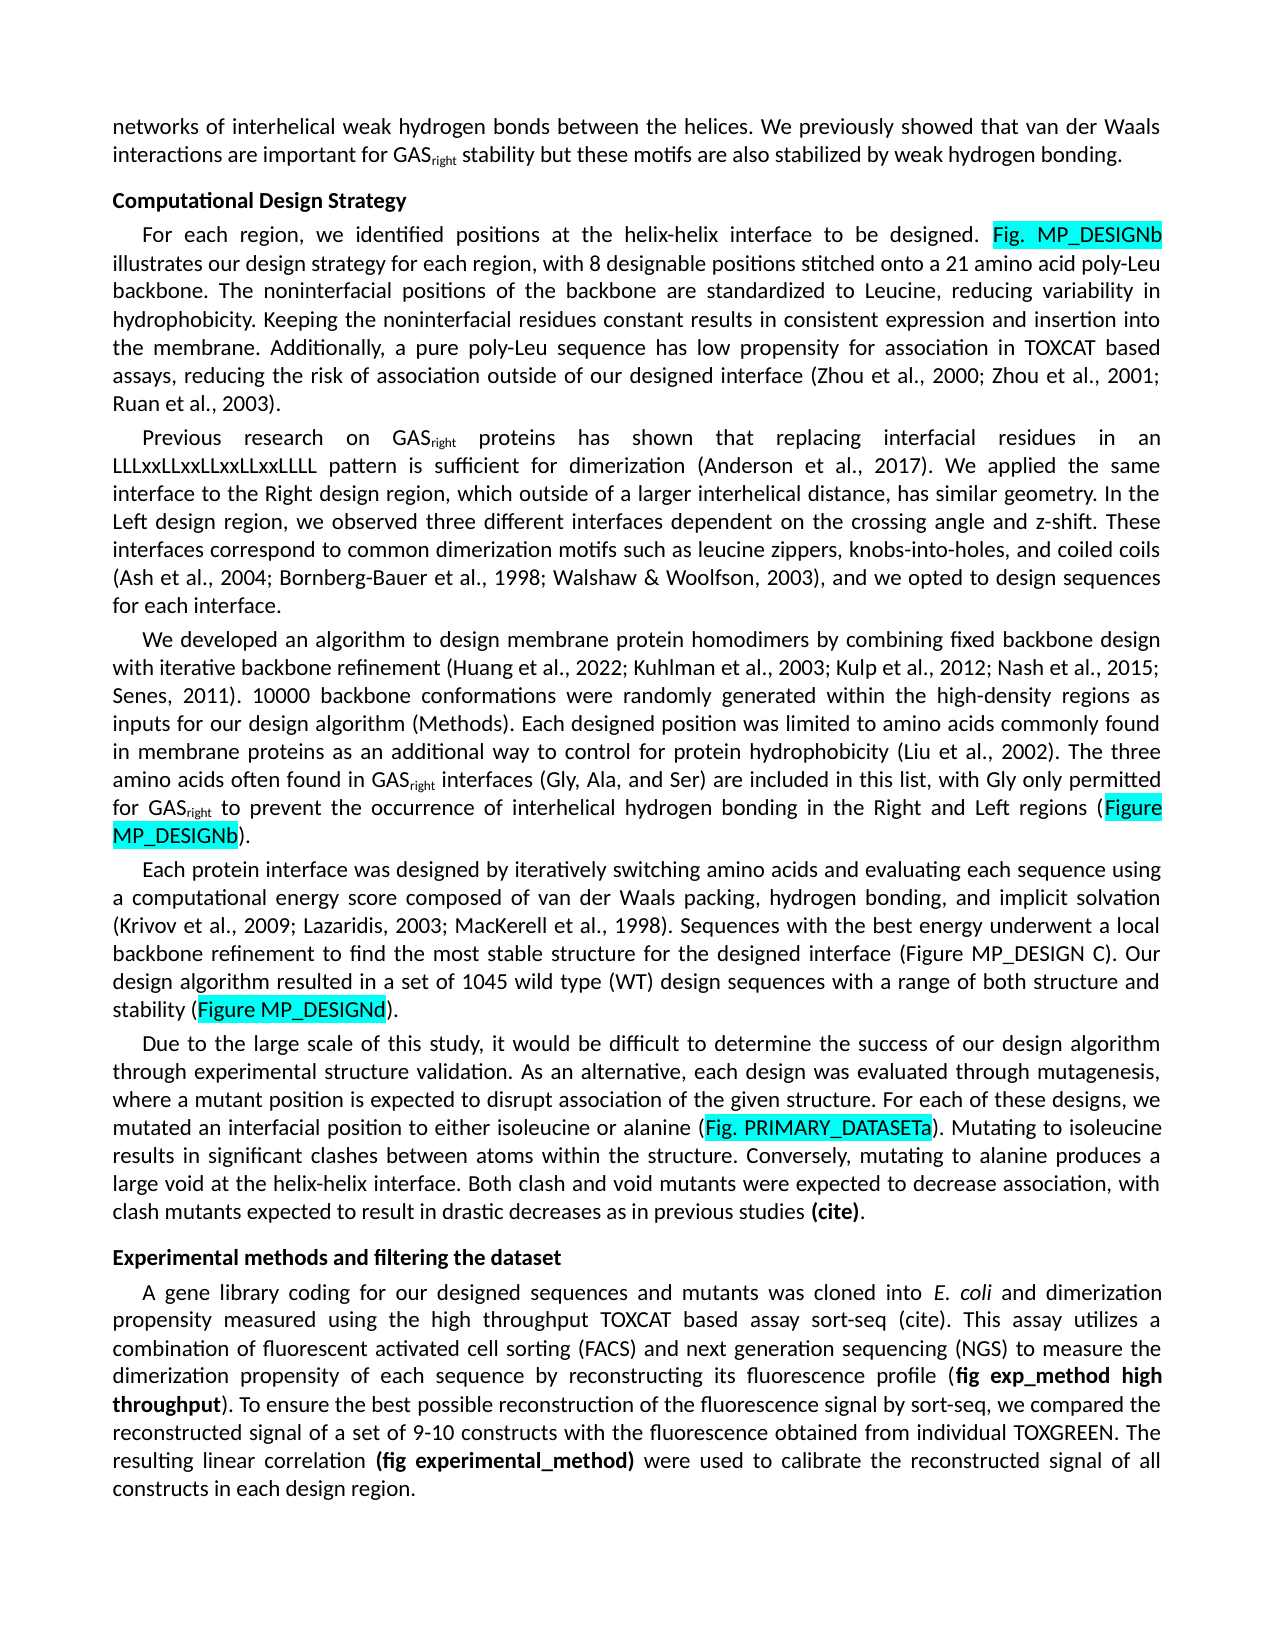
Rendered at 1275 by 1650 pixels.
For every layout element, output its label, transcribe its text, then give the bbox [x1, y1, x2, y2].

subtitle Computational Design Strategy [112, 187, 1162, 214]
text We developed an algorithm to design membrane protein homodimers by combining fixed backbone design with iterative backbone refinement (Huang et al., 2022; Kuhlman et al., 2003; Kulp et al., 2012; Nash et al., 2015; Senes, 2011). 10000 backbone conformations were randomly generated within the high-density regions as inputs for our design algorithm (Methods). Each designed position was limited to amino acids commonly found in membrane proteins as an additional way to control for protein hydrophobicity (Liu et al., 2002). The three amino acids often found in GASright interfaces (Gly, Ala, and Ser) are included in this list, with Gly only permitted for GASright to prevent the occurrence of interhelical hydrogen bonding in the Right and Left regions (Figure MP_DESIGNb). [112, 625, 1162, 849]
text Due to the large scale of this study, it would be difficult to determine the success of our design algorithm through experimental structure validation. As an alternative, each design was evaluated through mutagenesis, where a mutant position is expected to disrupt association of the given structure. For each of these designs, we mutated an interfacial position to either isoleucine or alanine (Fig. PRIMARY_DATASETa). Mutating to isoleucine results in significant clashes between atoms within the structure. Conversely, mutating to alanine produces a large void at the helix-helix interface. Both clash and void mutants were expected to decrease association, with clash mutants expected to result in drastic decreases as in previous studies (cite). [112, 1029, 1162, 1226]
text A gene library coding for our designed sequences and mutants was cloned into E. coli and dimerization propensity measured using the high throughput TOXCAT based assay sort-seq (cite). This assay utilizes a combination of fluorescent activated cell sorting (FACS) and next generation sequencing (NGS) to measure the dimerization propensity of each sequence by reconstructing its fluorescence profile (fig exp_method high throughput). To ensure the best possible reconstruction of the fluorescence signal by sort-seq, we compared the reconstructed signal of a set of 9-10 constructs with the fluorescence obtained from individual TOXGREEN. The resulting linear correlation (fig experimental_method) were used to calibrate the reconstructed signal of all constructs in each design region. [112, 1278, 1162, 1502]
subtitle Experimental methods and filtering the dataset [112, 1243, 1162, 1272]
text Previous research on GASright proteins has shown that replacing interfacial residues in an LLLxxLLxxLLxxLLxxLLLL pattern is sufficient for dimerization (Anderson et al., 2017). We applied the same interface to the Right design region, which outside of a larger interhelical distance, has similar geometry. In the Left design region, we observed three different interfaces dependent on the crossing angle and z-shift. These interfaces correspond to common dimerization motifs such as leucine zippers, knobs-into-holes, and coiled coils (Ash et al., 2004; Bornberg-Bauer et al., 1998; Walshaw & Woolfson, 2003), and we opted to design sequences for each interface. [112, 423, 1162, 619]
text For each region, we identified positions at the helix-helix interface to be designed. Fig. MP_DESIGNb illustrates our design strategy for each region, with 8 designable positions stitched onto a 21 amino acid poly-Leu backbone. The noninterfacial positions of the backbone are standardized to Leucine, reducing variability in hydrophobicity. Keeping the noninterfacial residues constant results in consistent expression and insertion into the membrane. Additionally, a pure poly-Leu sequence has low propensity for association in TOXCAT based assays, reducing the risk of association outside of our designed interface (Zhou et al., 2000; Zhou et al., 2001; Ruan et al., 2003). [112, 221, 1162, 417]
text Each protein interface was designed by iteratively switching amino acids and evaluating each sequence using a computational energy score composed of van der Waals packing, hydrogen bonding, and implicit solvation (Krivov et al., 2009; Lazaridis, 2003; MacKerell et al., 1998). Sequences with the best energy underwent a local backbone refinement to find the most stable structure for the designed interface (Figure MP_DESIGN C). Our design algorithm resulted in a set of 1045 wild type (WT) design sequences with a range of both structure and stability (Figure MP_DESIGNd). [112, 855, 1162, 1023]
text networks of interhelical weak hydrogen bonds between the helices. We previously showed that van der Waals interactions are important for GASright stability but these motifs are also stabilized by weak hydrogen bonding. [112, 112, 1162, 168]
